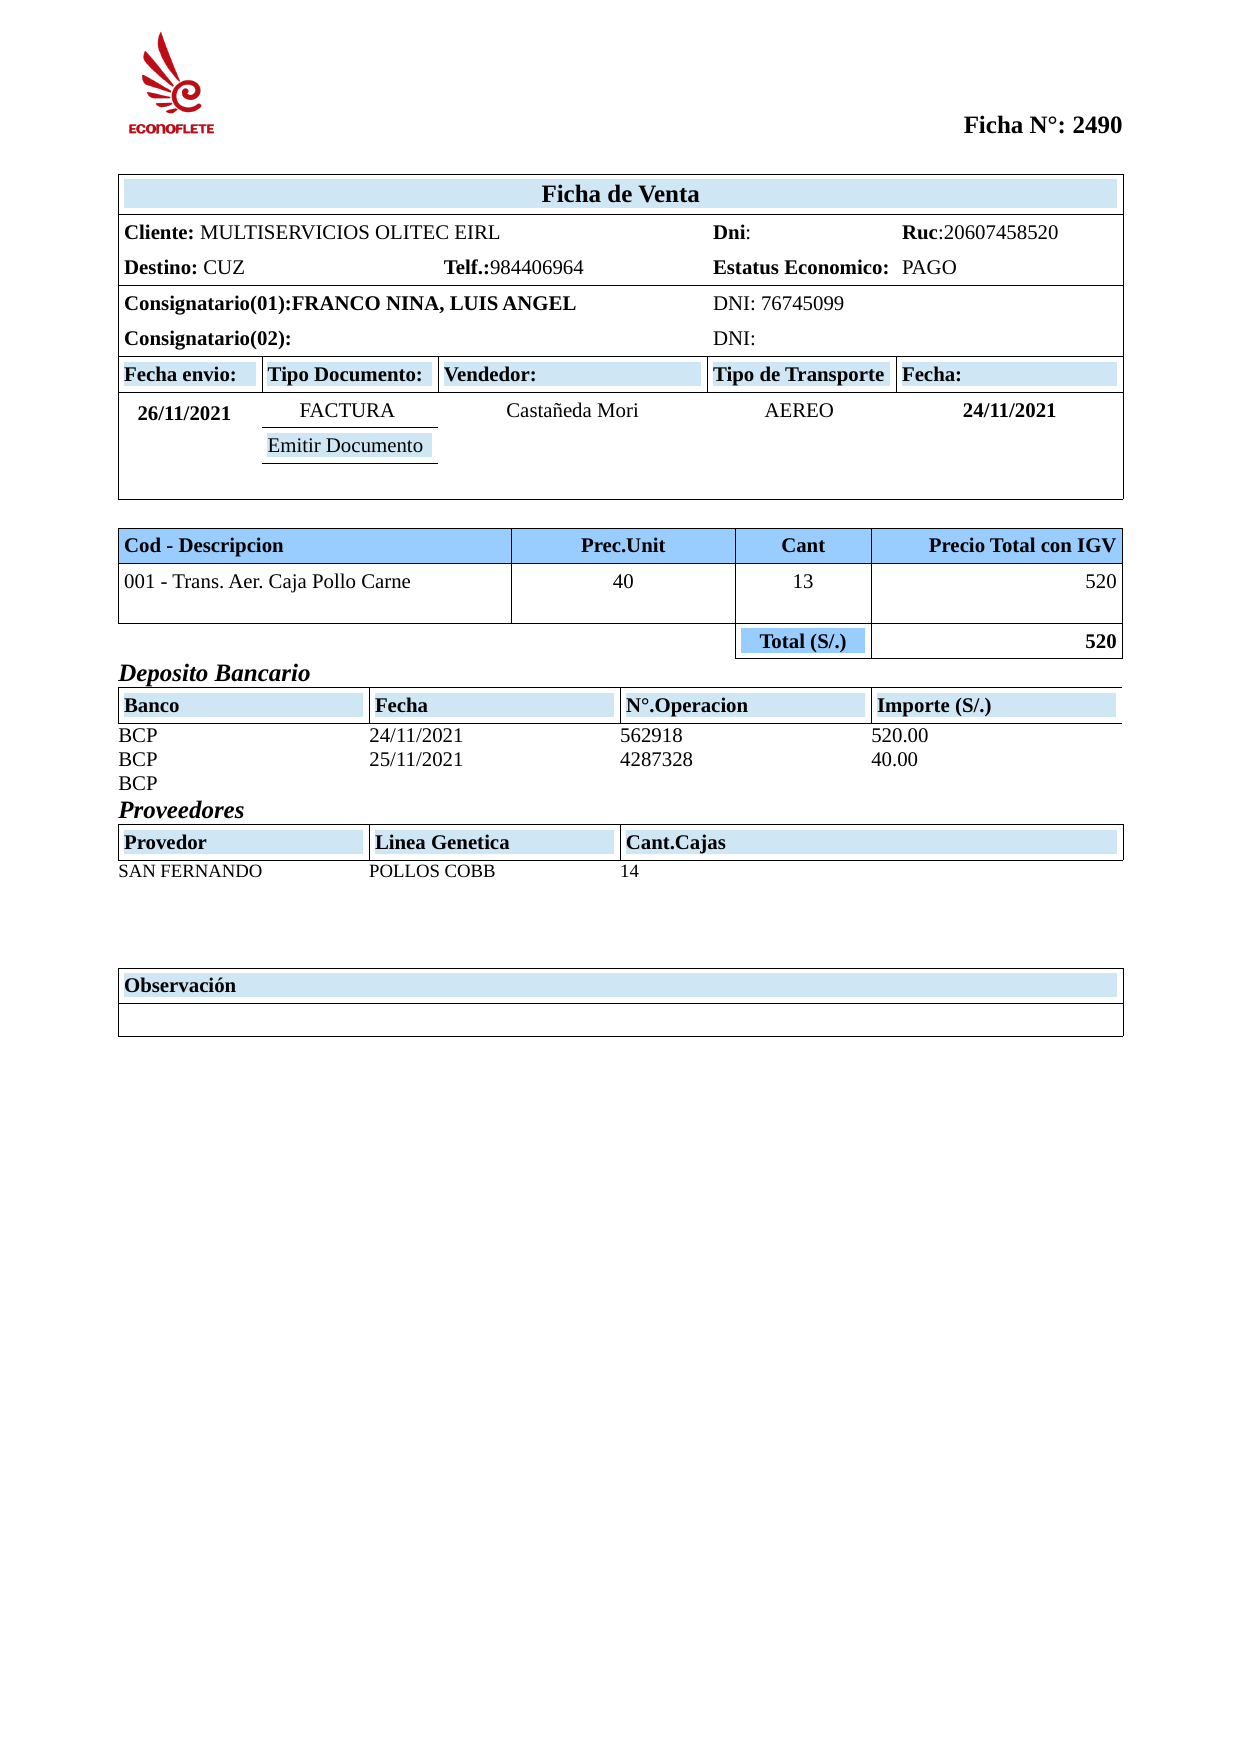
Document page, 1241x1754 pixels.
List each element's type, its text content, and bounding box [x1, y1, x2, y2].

table_cell 14 [620, 861, 1123, 881]
table_cell 001 - Trans. Aer. Caja Pollo Carne [119, 564, 511, 623]
table_cell [620, 903, 1123, 924]
table_cell SAN FERNANDO [118, 861, 369, 881]
table_cell BCP [118, 747, 369, 771]
table_cell [620, 881, 1123, 903]
table_cell BCP [118, 771, 369, 795]
table_cell Dni: [707, 215, 896, 249]
table_cell FACTURA [262, 393, 438, 427]
table_header Ficha de Venta [119, 175, 1123, 214]
table_cell 562918 [620, 724, 871, 747]
table_header Cant.Cajas [621, 825, 1123, 859]
table_header Cod - Descripcion [119, 529, 511, 563]
table_cell Tipo Documento: [263, 357, 438, 392]
table_cell 25/11/2021 [369, 747, 620, 771]
text Proveedores [118, 795, 1122, 824]
table_cell Total (S/.) [736, 624, 871, 658]
table_cell DNI: 76745099 [707, 286, 1123, 321]
table_cell Consignatario(02): [119, 321, 707, 356]
table_header Provedor [119, 825, 369, 859]
table_header Observación [119, 969, 1123, 1003]
table_cell 24/11/2021 [896, 393, 1123, 498]
table_cell [620, 946, 1123, 967]
table_header Importe (S/.) [872, 688, 1122, 723]
table_cell 24/11/2021 [369, 724, 620, 747]
table_header Fecha [370, 688, 620, 723]
table_cell Telf.:984406964 [438, 249, 707, 285]
table_cell [871, 771, 1122, 795]
table_cell DNI: [707, 321, 1123, 356]
table_cell [118, 624, 511, 658]
table_cell Emitir Documento [262, 428, 438, 463]
table_header Cant [736, 529, 871, 563]
table_cell [620, 771, 871, 795]
table_cell PAGO [896, 249, 1123, 285]
table_cell 13 [736, 564, 871, 623]
table_cell 520 [872, 624, 1122, 658]
table_cell [620, 924, 1123, 946]
table_cell 520 [872, 564, 1122, 623]
table_cell Vendedor: [439, 357, 707, 392]
table_header Linea Genetica [370, 825, 620, 859]
table_cell [369, 946, 620, 967]
table_cell 520.00 [871, 724, 1122, 747]
table_cell POLLOS COBB [369, 861, 620, 881]
table_header Prec.Unit [512, 529, 735, 563]
picture [118, 31, 225, 134]
table_cell [118, 881, 369, 903]
text Deposito Bancario [118, 658, 1122, 687]
table_cell [369, 881, 620, 903]
table_header Banco [119, 688, 369, 723]
table_cell Ruc:20607458520 [896, 215, 1123, 249]
table_cell 40 [512, 564, 735, 623]
table_cell [369, 924, 620, 946]
table_cell [118, 903, 369, 924]
table_header N°.Operacion [621, 688, 871, 723]
table_cell 4287328 [620, 747, 871, 771]
table_cell [118, 946, 369, 967]
table_cell [511, 624, 735, 658]
table_cell Estatus Economico: [707, 249, 896, 285]
table_cell Fecha: [897, 357, 1123, 392]
table_header Precio Total con IGV [872, 529, 1122, 563]
table_cell Cliente: MULTISERVICIOS OLITEC EIRL [119, 215, 707, 249]
table_cell AEREO [707, 393, 896, 498]
table_cell [119, 1004, 1123, 1036]
table_cell [369, 903, 620, 924]
table_cell 26/11/2021 [119, 393, 262, 498]
table_cell Fecha envio: [119, 357, 262, 392]
table_cell [369, 771, 620, 795]
table_cell Consignatario(01):FRANCO NINA, LUIS ANGEL [119, 286, 707, 321]
table_cell Destino: CUZ [119, 249, 438, 285]
table_cell [118, 924, 369, 946]
table_cell Tipo de Transporte [708, 357, 896, 392]
table_cell BCP [118, 724, 369, 747]
table_cell Castañeda Mori [438, 393, 707, 498]
table_cell 40.00 [871, 747, 1122, 771]
table_cell [262, 464, 438, 498]
